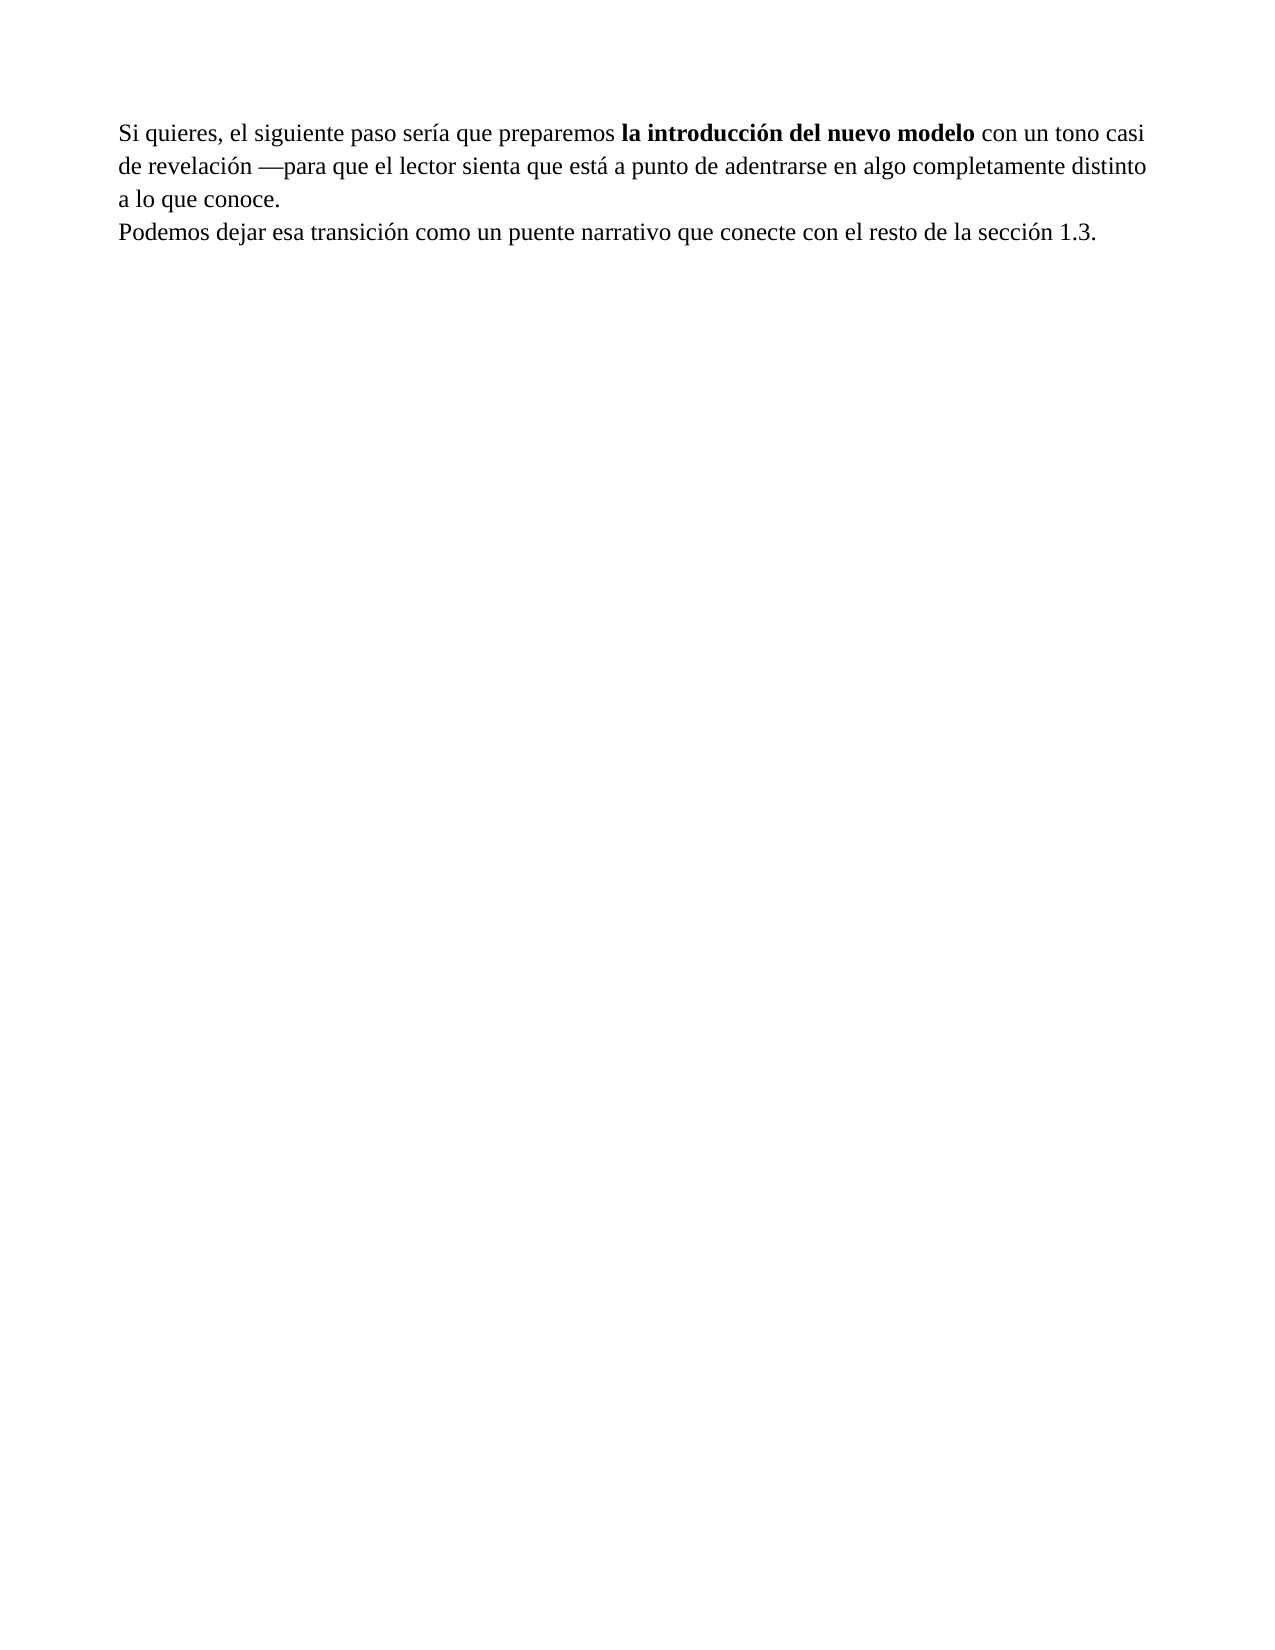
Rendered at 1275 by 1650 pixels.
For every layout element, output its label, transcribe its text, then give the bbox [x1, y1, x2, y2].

text Si quieres, el siguiente paso sería que preparemos la introducción del nuevo modelo con un tono casi de revelación —para que el lector sienta que está a punto de adentrarse en algo completamente distinto a lo que conoce. Podemos dejar esa transición como un puente narrativo que conecte con el resto de la sección 1.3. [118, 118, 1157, 246]
